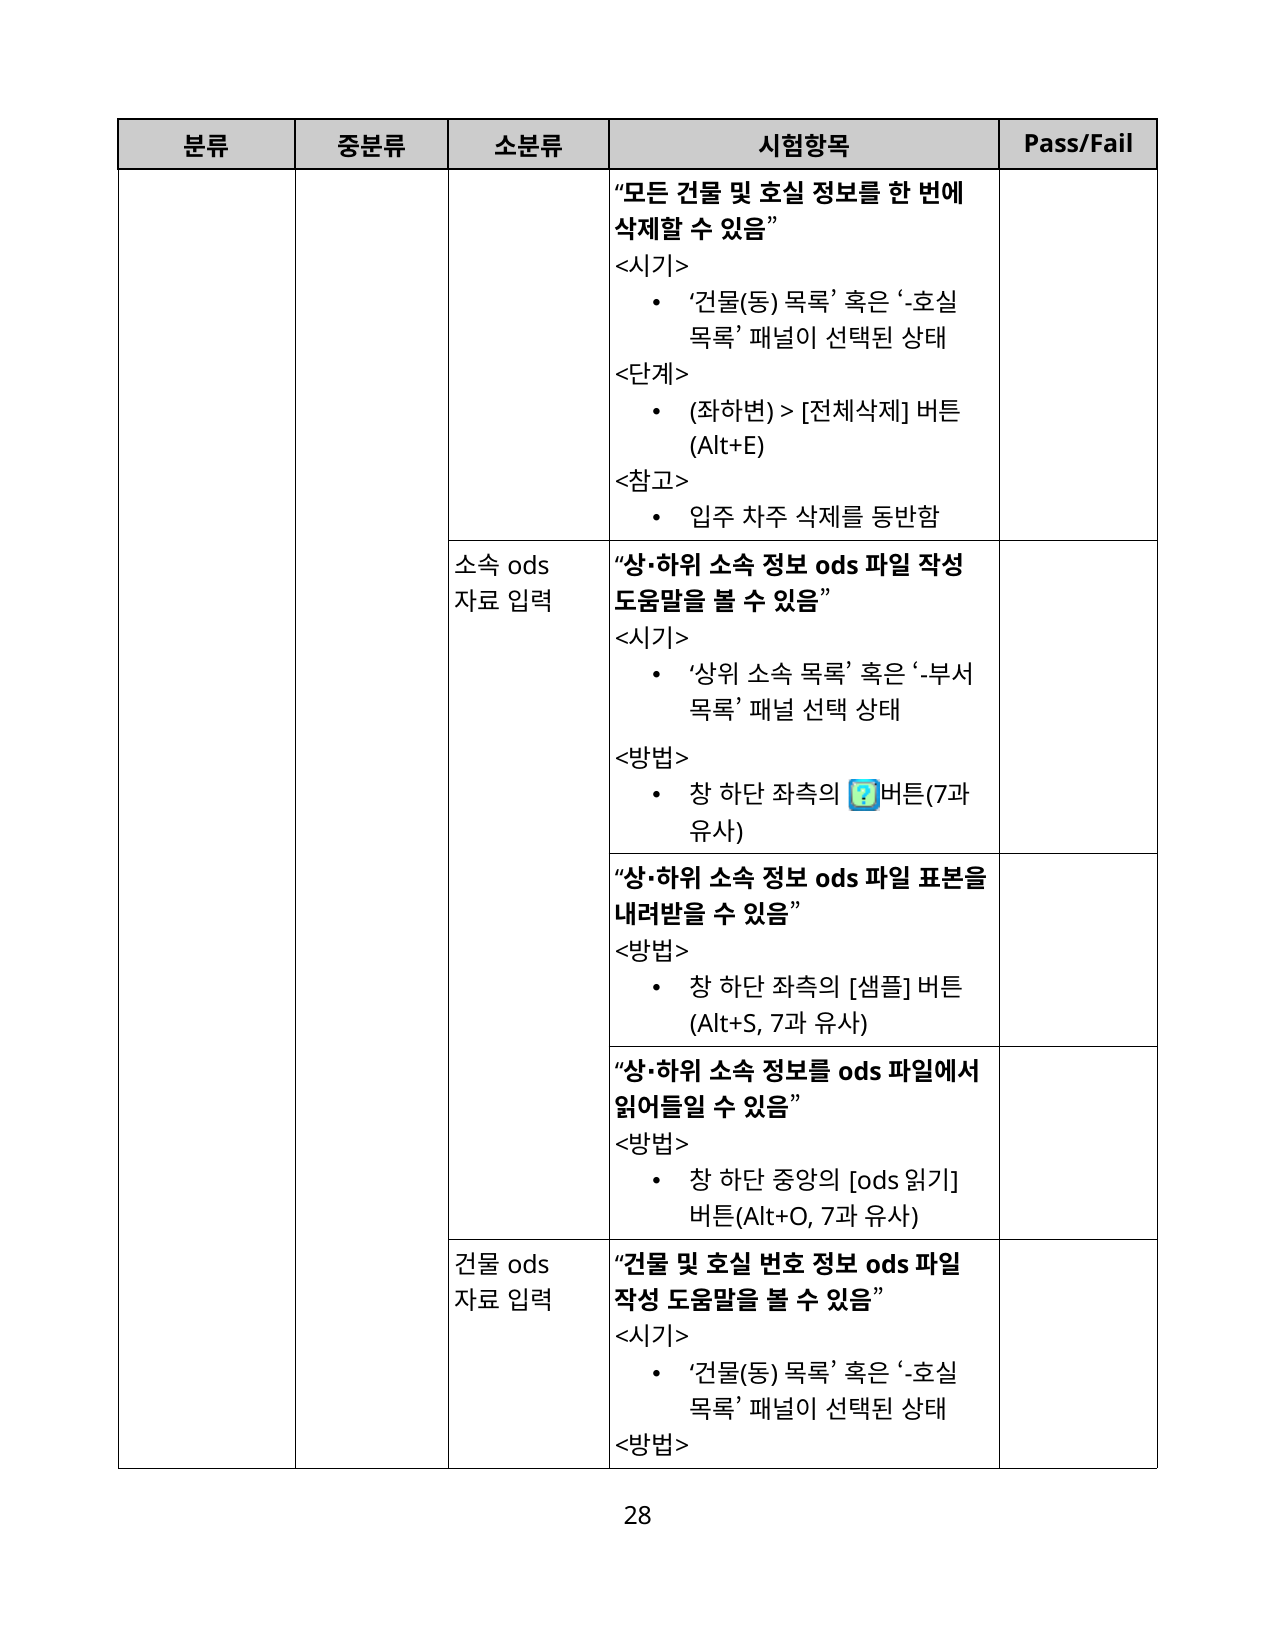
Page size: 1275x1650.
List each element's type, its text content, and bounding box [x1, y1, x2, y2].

table_header 분류 [119, 120, 294, 168]
table_cell [1000, 733, 1157, 853]
table_cell “상⋅하위 소속 정보를 ods 파일에서 읽어들일 수 있음” <방법> 창 하단 중앙의 [ods읽기]버튼(Alt+O, 그리기 7과 유사) [610, 1047, 999, 1238]
table_cell “건물 및 호실 번호 정보 ods 파일 작성 도움말을 볼 수 있음” <시기> ‘건물(동) 목록’ 혹은 ‘-호실 목록’ 패널이 선택된 상태 <방법> 창 하단 좌측의 버튼(그리기 7과 유사) [610, 1240, 999, 1468]
table_cell [1000, 854, 1157, 1046]
table_cell [1000, 541, 1157, 733]
table_header 소분류 [449, 120, 608, 168]
table_cell [1000, 170, 1157, 540]
table_header Pass/Fail [1000, 120, 1156, 168]
table_cell [1000, 1047, 1157, 1238]
table_cell [1000, 1240, 1157, 1468]
table_cell 건물 ods 자료 입력 [449, 1240, 609, 1468]
table_cell [449, 170, 609, 540]
table_cell [119, 170, 295, 1468]
table_cell “모든 건물 및 호실 정보를 한 번에 삭제할 수 있음” <시기> ‘건물(동) 목록’ 혹은 ‘-호실 목록’ 패널이 선택된 상태 <단계> (좌하변) > [전체삭제] 버튼(Alt+E) <참고> 입주 차주 삭제를 동반함 [610, 170, 999, 540]
table_cell “상⋅하위 소속 정보 ods 파일 표본을 내려받을 수 있음” <방법> 창 하단 좌측의 [샘플] 버튼(Alt+S, 그리기 7과 유사) [610, 854, 999, 1046]
table_cell 소속 ods 자료 입력 [449, 541, 609, 1238]
picture [848, 779, 880, 811]
table_header 중분류 [296, 120, 447, 168]
table_header 시험항목 [610, 120, 998, 168]
table_cell <방법> 창 하단 좌측의 버튼(그리기 7과 유사) [610, 733, 999, 853]
table_cell [296, 170, 448, 1468]
table_cell “상⋅하위 소속 정보 ods 파일 작성 도움말을 볼 수 있음” <시기> ‘상위 소속 목록’ 혹은 ‘-부서 목록’ 패널 선택 상태 [610, 541, 999, 733]
